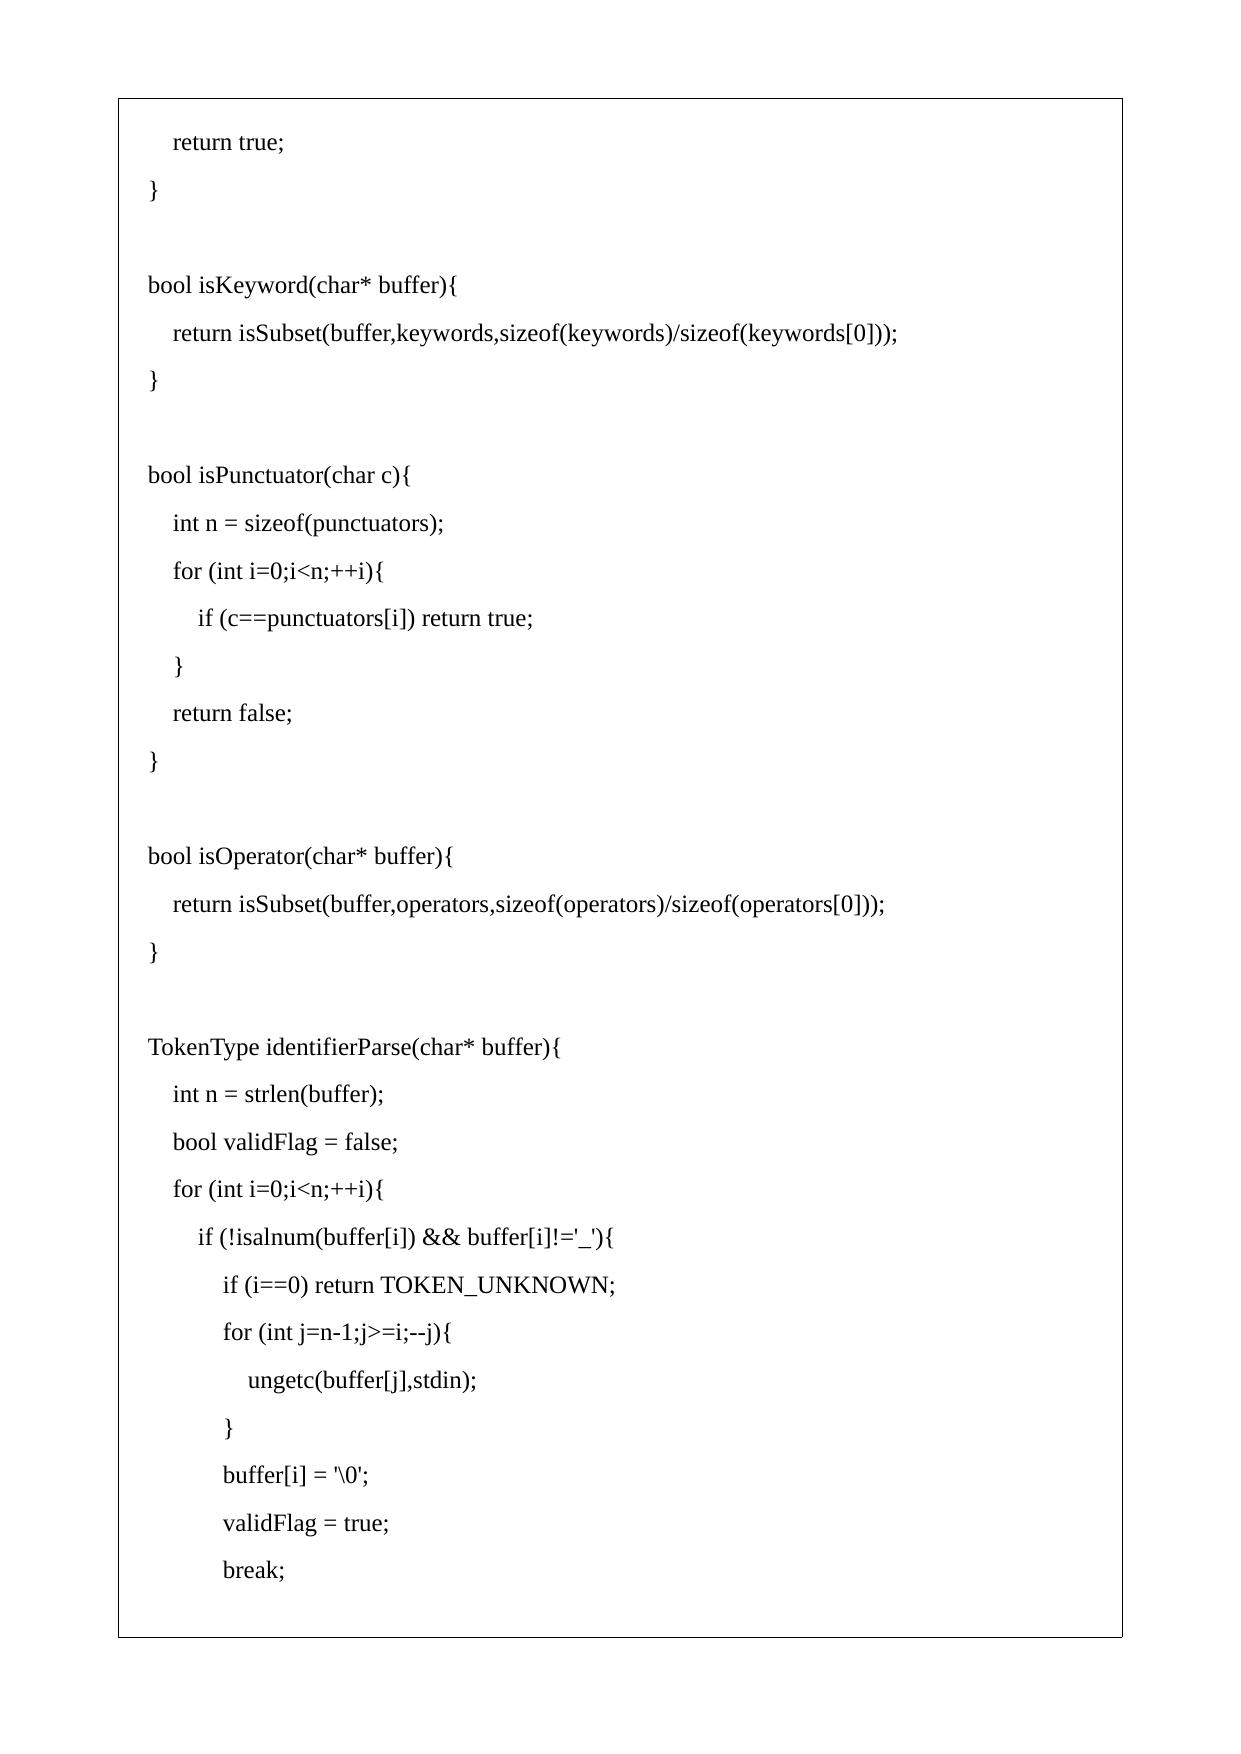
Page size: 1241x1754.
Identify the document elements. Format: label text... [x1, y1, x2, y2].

text } [148, 365, 1092, 394]
text for (int i=0;i<n;++i){ [148, 556, 1092, 584]
text } [148, 175, 1092, 204]
text int n = strlen(buffer); [148, 1079, 1092, 1108]
text bool isOperator(char* buffer){ [148, 841, 1092, 870]
text int n = sizeof(punctuators); [148, 508, 1092, 537]
text ungetc(buffer[j],stdin); [148, 1365, 1092, 1394]
text } [148, 651, 1092, 680]
text bool validFlag = false; [148, 1127, 1092, 1156]
text if (c==punctuators[i]) return true; [148, 603, 1092, 632]
text return false; [148, 698, 1092, 727]
text } [148, 746, 1092, 775]
text if (i==0) return TOKEN_UNKNOWN; [148, 1270, 1092, 1298]
text bool isKeyword(char* buffer){ [148, 270, 1092, 299]
text buffer[i] = '\0'; [148, 1460, 1092, 1489]
text return isSubset(buffer,operators,sizeof(operators)/sizeof(operators[0])); [148, 889, 1092, 918]
text return isSubset(buffer,keywords,sizeof(keywords)/sizeof(keywords[0])); [148, 318, 1092, 346]
text if (!isalnum(buffer[i]) && buffer[i]!='_'){ [148, 1222, 1092, 1251]
text break; [148, 1555, 1092, 1584]
text } [148, 937, 1092, 965]
text validFlag = true; [148, 1508, 1092, 1537]
text } [148, 1413, 1092, 1441]
text for (int j=n-1;j>=i;--j){ [148, 1317, 1092, 1346]
text for (int i=0;i<n;++i){ [148, 1174, 1092, 1203]
text TokenType identifierParse(char* buffer){ [148, 1032, 1092, 1061]
text bool isPunctuator(char c){ [148, 461, 1092, 489]
text return true; [148, 127, 1092, 156]
